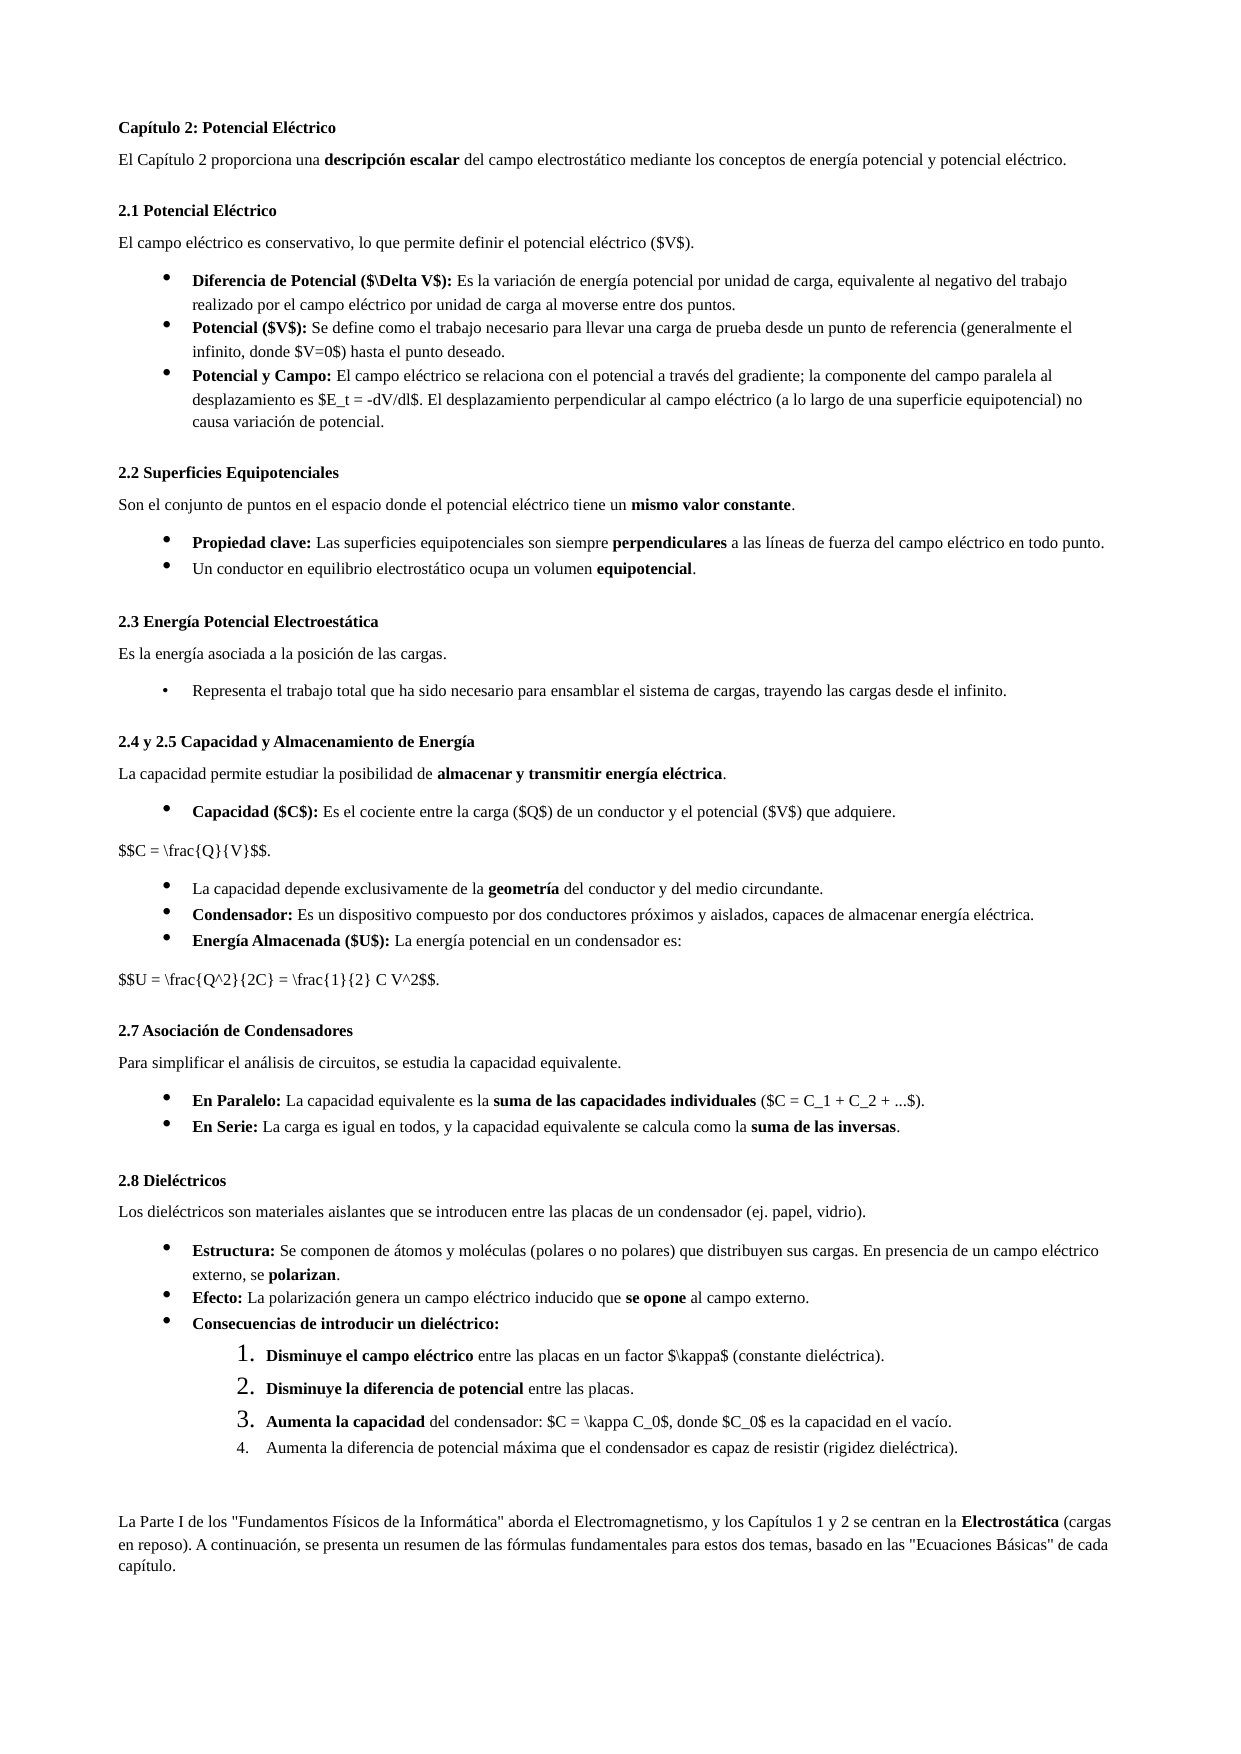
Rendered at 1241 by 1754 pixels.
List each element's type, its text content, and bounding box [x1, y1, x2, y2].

text Son el conjunto de puntos en el espacio donde el potencial eléctrico tiene un mismo valor constante. [118, 494, 1122, 514]
subtitle 2.2 Superficies Equipotenciales [118, 463, 1122, 482]
list Disminuye el campo eléctrico entre las placas en un factor $\kappa$ (constante dieléctrica). [236, 1338, 1122, 1367]
list Aumenta la capacidad del condensador: $C = \kappa C_0$, donde $C_0$ es la capacidad en el vacío. [236, 1404, 1122, 1433]
list Propiedad clave: Las superficies equipotenciales son siempre perpendiculares a las líneas de fuerza del campo eléctrico en todo punto. [162, 531, 1122, 554]
list Un conductor en equilibrio electrostático ocupa un volumen equipotencial. [162, 557, 1122, 580]
list Disminuye la diferencia de potencial entre las placas. [236, 1371, 1122, 1400]
list Estructura: Se componen de átomos y moléculas (polares o no polares) que distribuyen sus cargas. En presencia de un campo eléctrico externo, se polarizan. [162, 1239, 1122, 1283]
list Aumenta la diferencia de potencial máxima que el condensador es capaz de resistir (rigidez dieléctrica). [236, 1437, 1122, 1457]
text Para simplificar el análisis de circuitos, se estudia la capacidad equivalente. [118, 1053, 1122, 1072]
list Diferencia de Potencial ($\Delta V$): Es la variación de energía potencial por unidad de carga, equivalente al negativo del trabajo realizado por el campo eléctrico por unidad de carga al moverse entre dos puntos. [162, 269, 1122, 314]
text Los dieléctricos son materiales aislantes que se introducen entre las placas de un condensador (ej. papel, vidrio). [118, 1202, 1122, 1221]
text El campo eléctrico es conservativo, lo que permite definir el potencial eléctrico ($V$). [118, 233, 1122, 252]
list Representa el trabajo total que ha sido necesario para ensamblar el sistema de cargas, trayendo las cargas desde el infinito. [162, 681, 1122, 700]
text El Capítulo 2 proporciona una descripción escalar del campo electrostático mediante los conceptos de energía potencial y potencial eléctrico. [118, 150, 1122, 169]
list Potencial ($V$): Se define como el trabajo necesario para llevar una carga de prueba desde un punto de referencia (generalmente el infinito, donde $V=0$) hasta el punto deseado. [162, 317, 1122, 361]
list Condensador: Es un dispositivo compuesto por dos conductores próximos y aislados, capaces de almacenar energía eléctrica. [162, 903, 1122, 926]
list Consecuencias de introducir un dieléctrico: [162, 1312, 1122, 1335]
subtitle 2.8 Dieléctricos [118, 1171, 1122, 1190]
list En Serie: La carga es igual en todos, y la capacidad equivalente se calcula como la suma de las inversas. [162, 1115, 1122, 1138]
list Capacidad ($C$): Es el cociente entre la carga ($Q$) de un conductor y el potencial ($V$) que adquiere. [162, 800, 1122, 823]
subtitle 2.7 Asociación de Condensadores [118, 1021, 1122, 1040]
text Es la energía asociada a la posición de las cargas. [118, 644, 1122, 663]
list La capacidad depende exclusivamente de la geometría del conductor y del medio circundante. [162, 877, 1122, 900]
list Efecto: La polarización genera un campo eléctrico inducido que se opone al campo externo. [162, 1286, 1122, 1309]
list Potencial y Campo: El campo eléctrico se relaciona con el potencial a través del gradiente; la componente del campo paralela al desplazamiento es $E_t = -dV/dl$. El desplazamiento perpendicular al campo eléctrico (a lo largo de una superficie equipotencial) no causa variación de potencial. [162, 364, 1122, 431]
subtitle 2.4 y 2.5 Capacidad y Almacenamiento de Energía [118, 732, 1122, 751]
text $$C = \frac{Q}{V}$$. [118, 841, 1122, 860]
subtitle Capítulo 2: Potencial Eléctrico [118, 118, 1122, 137]
subtitle 2.3 Energía Potencial Electroestática [118, 612, 1122, 631]
list En Paralelo: La capacidad equivalente es la suma de las capacidades individuales ($C = C_1 + C_2 + ...$). [162, 1089, 1122, 1112]
subtitle 2.1 Potencial Eléctrico [118, 201, 1122, 220]
text La capacidad permite estudiar la posibilidad de almacenar y transmitir energía eléctrica. [118, 763, 1122, 783]
text $$U = \frac{Q^2}{2C} = \frac{1}{2} C V^2$$. [118, 970, 1122, 989]
list Energía Almacenada ($U$): La energía potencial en un condensador es: [162, 929, 1122, 952]
text La Parte I de los "Fundamentos Físicos de la Informática" aborda el Electromagnetismo, y los Capítulos 1 y 2 se centran en la Electrostática (cargas en reposo). A continuación, se presenta un resumen de las fórmulas fundamentales para estos dos temas, basado en las "Ecuaciones Básicas" de cada capítulo. [118, 1512, 1122, 1575]
